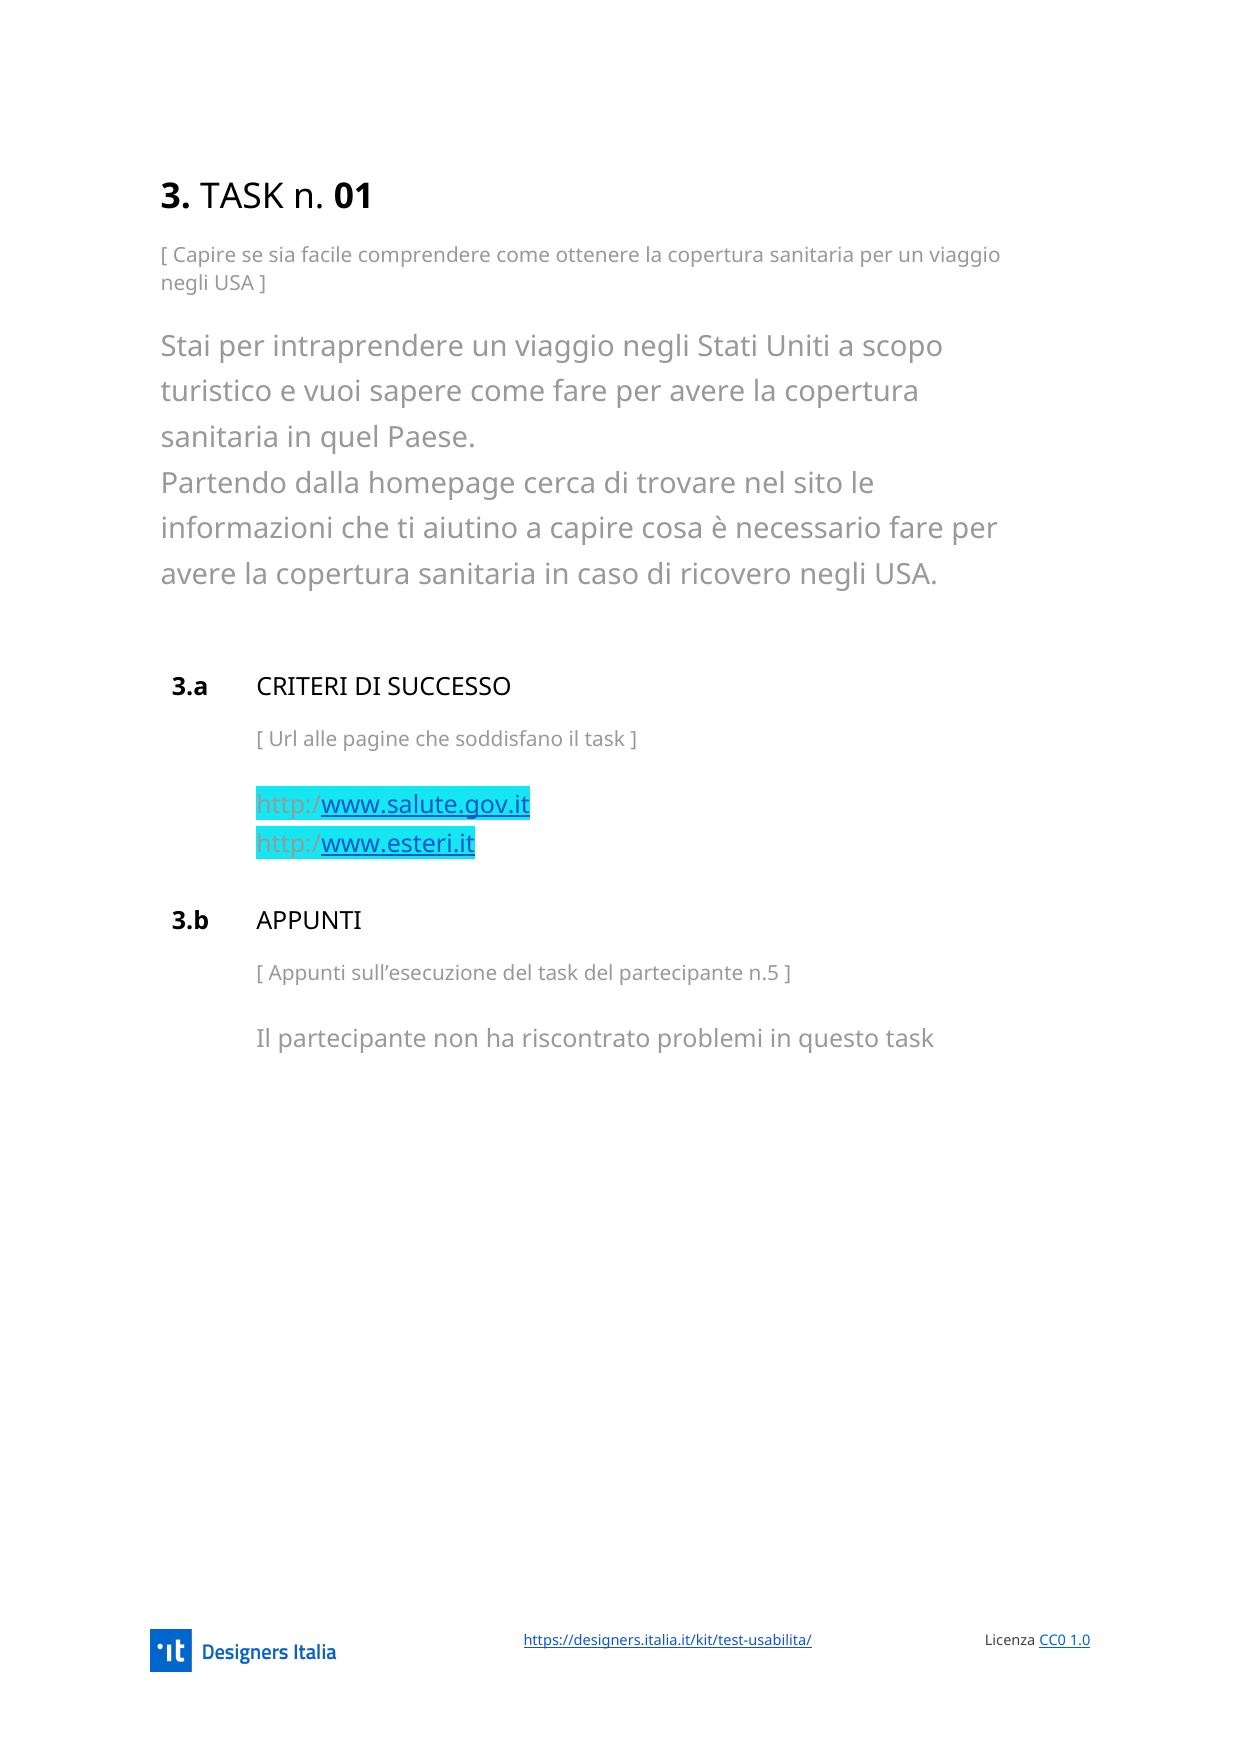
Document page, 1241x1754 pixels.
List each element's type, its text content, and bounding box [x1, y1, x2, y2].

table_header 3.b [161, 903, 244, 1093]
table_header CRITERI DI SUCCESSO [ Url alle pagine che soddisfano il task ] http:/www.salute.gov.it http:/www.esteri.it [246, 669, 1027, 859]
table_header 3.a [161, 669, 244, 859]
table_cell 3. TASK n. 01 [ Capire se sia facile comprendere come ottenere la copertura sanitaria per un viaggio negli USA ] Stai per intraprendere un viaggio negli Stati Uniti a scopo turistico e vuoi sapere come fare per avere la copertura sanitaria in quel Paese. Partendo dalla homepage cerca di trovare nel sito le informazioni che ti aiutino a capire cosa è necessario fare per avere la copertura sanitaria in caso di ricovero negli USA. [151, 2, 1027, 1414]
picture [150, 1629, 347, 1672]
table_header APPUNTI [ Appunti sull’esecuzione del task del partecipante n.5 ] Il partecipante non ha riscontrato problemi in questo task [246, 903, 1027, 1093]
